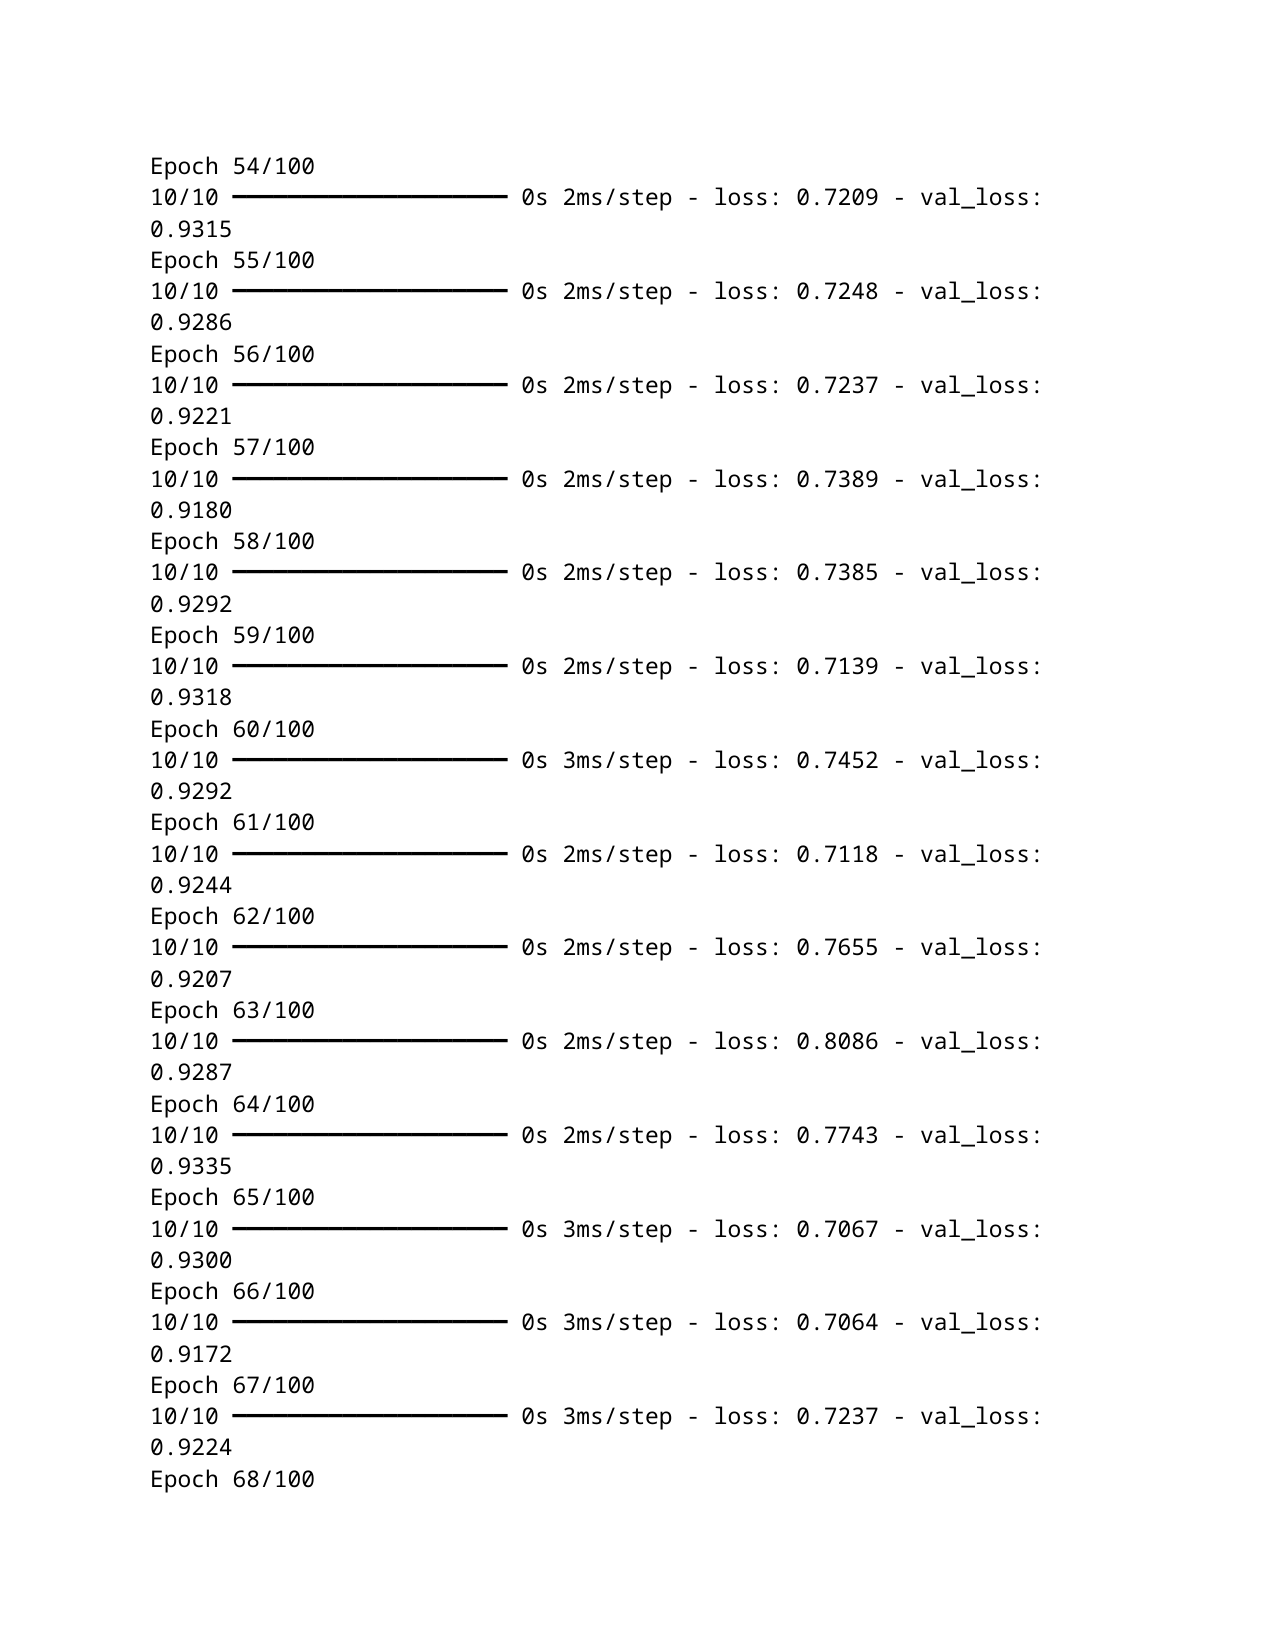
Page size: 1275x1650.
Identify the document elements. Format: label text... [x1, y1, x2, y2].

text Epoch 54/100 10/10 ━━━━━━━━━━━━━━━━━━━━ 0s 2ms/step - loss: 0.7209 - val_loss: 0.9315 Epoch 55/100 10/10 ━━━━━━━━━━━━━━━━━━━━ 0s 2ms/step - loss: 0.7248 - val_loss: 0.9286 Epoch 56/100 10/10 ━━━━━━━━━━━━━━━━━━━━ 0s 2ms/step - loss: 0.7237 - val_loss: 0.9221 Epoch 57/100 10/10 ━━━━━━━━━━━━━━━━━━━━ 0s 2ms/step - loss: 0.7389 - val_loss: 0.9180 Epoch 58/100 10/10 ━━━━━━━━━━━━━━━━━━━━ 0s 2ms/step - loss: 0.7385 - val_loss: 0.9292 Epoch 59/100 10/10 ━━━━━━━━━━━━━━━━━━━━ 0s 2ms/step - loss: 0.7139 - val_loss: 0.9318 Epoch 60/100 10/10 ━━━━━━━━━━━━━━━━━━━━ 0s 3ms/step - loss: 0.7452 - val_loss: 0.9292 Epoch 61/100 10/10 ━━━━━━━━━━━━━━━━━━━━ 0s 2ms/step - loss: 0.7118 - val_loss: 0.9244 Epoch 62/100 10/10 ━━━━━━━━━━━━━━━━━━━━ 0s 2ms/step - loss: 0.7655 - val_loss: 0.9207 Epoch 63/100 10/10 ━━━━━━━━━━━━━━━━━━━━ 0s 2ms/step - loss: 0.8086 - val_loss: 0.9287 Epoch 64/100 10/10 ━━━━━━━━━━━━━━━━━━━━ 0s 2ms/step - loss: 0.7743 - val_loss: 0.9335 Epoch 65/100 10/10 ━━━━━━━━━━━━━━━━━━━━ 0s 3ms/step - loss: 0.7067 - val_loss: 0.9300 Epoch 66/100 10/10 ━━━━━━━━━━━━━━━━━━━━ 0s 3ms/step - loss: 0.7064 - val_loss: 0.9172 Epoch 67/100 10/10 ━━━━━━━━━━━━━━━━━━━━ 0s 3ms/step - loss: 0.7237 - val_loss: 0.9224 Epoch 68/100 [150, 150, 1125, 1494]
